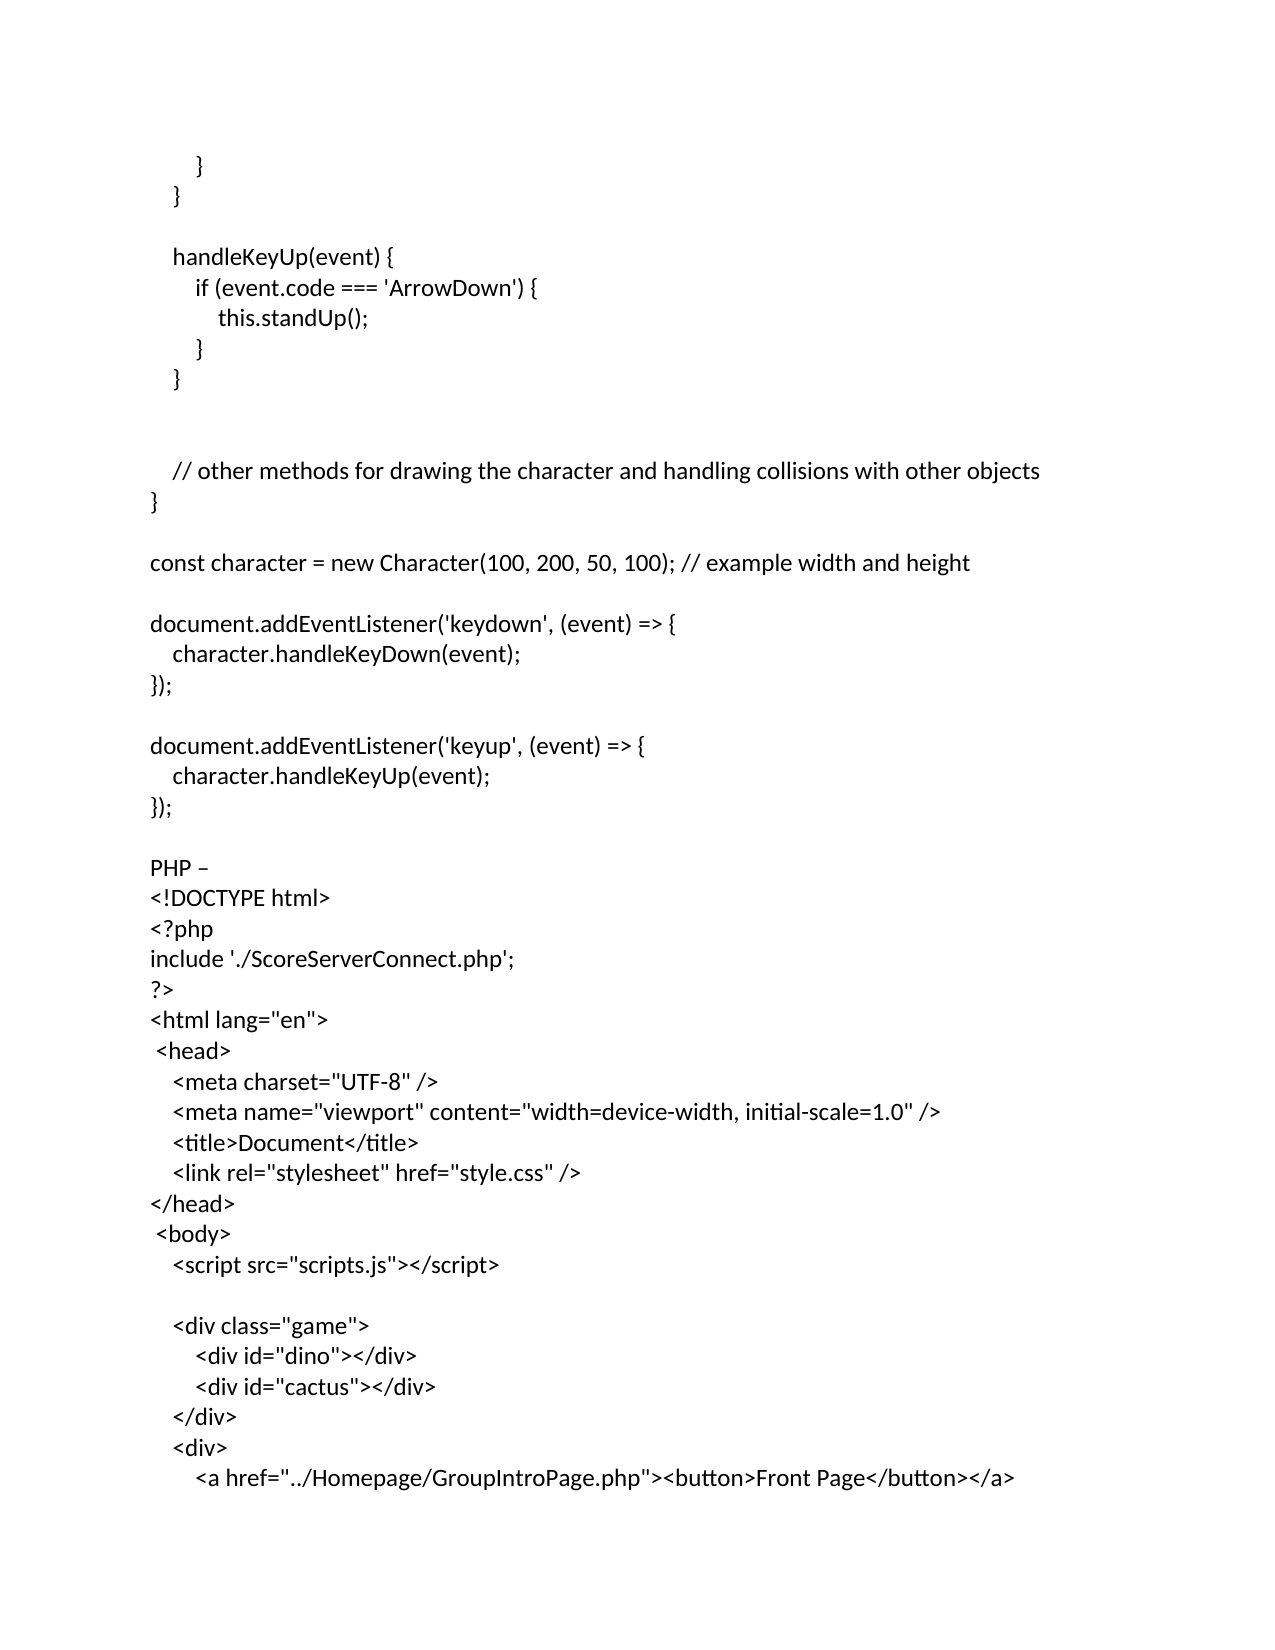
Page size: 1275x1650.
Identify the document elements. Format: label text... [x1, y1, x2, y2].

text if (event.code === 'ArrowDown') { [150, 272, 1125, 303]
text <body> [150, 1218, 1125, 1249]
text <meta charset="UTF-8" /> [150, 1066, 1125, 1096]
text } [150, 181, 1125, 211]
text <!DOCTYPE html> [150, 882, 1125, 913]
text }); [150, 669, 1125, 699]
text <head> [150, 1035, 1125, 1066]
text <div> [150, 1432, 1125, 1462]
text } [150, 364, 1125, 394]
text this.standUp(); [150, 303, 1125, 333]
text document.addEventListener('keydown', (event) => { [150, 608, 1125, 638]
text } [150, 486, 1125, 516]
text </div> [150, 1401, 1125, 1432]
text </head> [150, 1188, 1125, 1218]
text }); [150, 791, 1125, 821]
text <a href="../Homepage/GroupIntroPage.php"><button>Front Page</button></a> [150, 1462, 1125, 1493]
text character.handleKeyDown(event); [150, 638, 1125, 669]
text } [150, 333, 1125, 364]
text document.addEventListener('keyup', (event) => { [150, 730, 1125, 760]
text <div class="game"> [150, 1310, 1125, 1340]
text <html lang="en"> [150, 1004, 1125, 1035]
text <div id="dino"></div> [150, 1340, 1125, 1371]
text const character = new Character(100, 200, 50, 100); // example width and height [150, 547, 1125, 577]
text <?php [150, 913, 1125, 943]
text <title>Document</title> [150, 1127, 1125, 1157]
text ?> [150, 974, 1125, 1004]
text PHP – [150, 852, 1125, 882]
text <link rel="stylesheet" href="style.css" /> [150, 1157, 1125, 1188]
text <meta name="viewport" content="width=device-width, initial-scale=1.0" /> [150, 1096, 1125, 1127]
text // other methods for drawing the character and handling collisions with other objects [150, 455, 1125, 486]
text include './ScoreServerConnect.php'; [150, 943, 1125, 974]
text } [150, 150, 1125, 181]
text <script src="scripts.js"></script> [150, 1249, 1125, 1279]
text <div id="cactus"></div> [150, 1371, 1125, 1401]
text character.handleKeyUp(event); [150, 760, 1125, 791]
text handleKeyUp(event) { [150, 242, 1125, 272]
